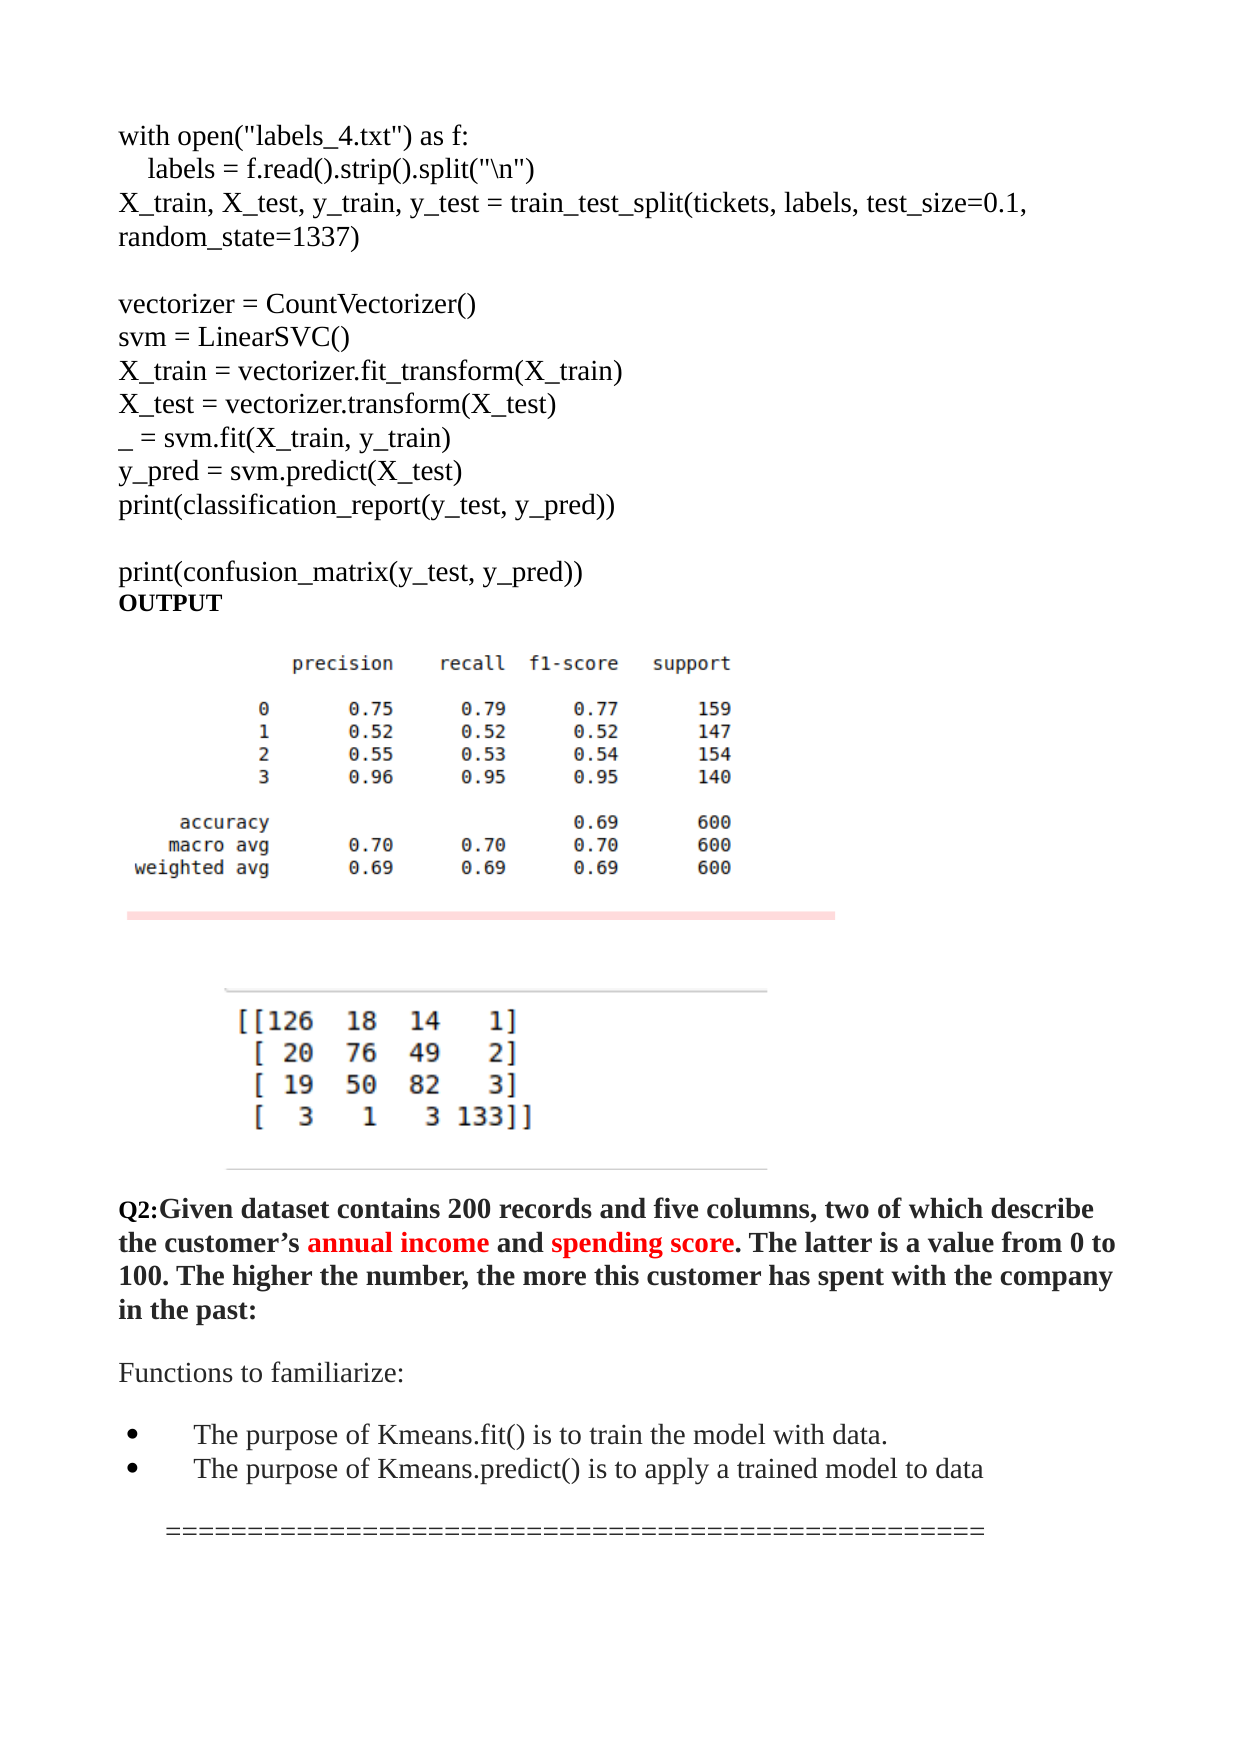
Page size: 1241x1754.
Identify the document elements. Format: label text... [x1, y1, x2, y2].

picture [117, 646, 626, 920]
text X_test = vectorizer.transform(X_test) [118, 386, 1122, 420]
list The purpose of Kmeans.predict() is to apply a trained model to data [127, 1451, 1122, 1485]
text OUTPUT [118, 588, 1122, 616]
picture [191, 1070, 472, 1170]
text X_train = vectorizer.fit_transform(X_train) [118, 353, 1122, 386]
text Q2:Given dataset contains 200 records and five columns, two of which describe the customer’s annual income and spending score. The latter is a value from 0 to 100. The higher the number, the more this customer has spent with the company in the past: [118, 1191, 1122, 1326]
text print(classification_report(y_test, y_pred)) [118, 487, 1122, 521]
list The purpose of Kmeans.fit() is to train the model with data. [127, 1417, 1122, 1451]
text vectorizer = CountVectorizer() [118, 286, 1122, 319]
text with open("labels_4.txt") as f: [118, 118, 1122, 152]
text y_pred = svm.predict(X_test) [118, 453, 1122, 487]
text _ = svm.fit(X_train, y_train) [118, 420, 1122, 453]
text print(confusion_matrix(y_test, y_pred)) [118, 554, 1122, 588]
text X_train, X_test, y_train, y_test = train_test_split(tickets, labels, test_size=0.1, random_state=1337) [118, 185, 1122, 252]
text ================================================== [165, 1514, 1122, 1547]
text svm = LinearSVC() [118, 319, 1122, 353]
text labels = f.read().strip().split("\n") [118, 152, 1122, 185]
text Functions to familiarize: [118, 1355, 1122, 1388]
